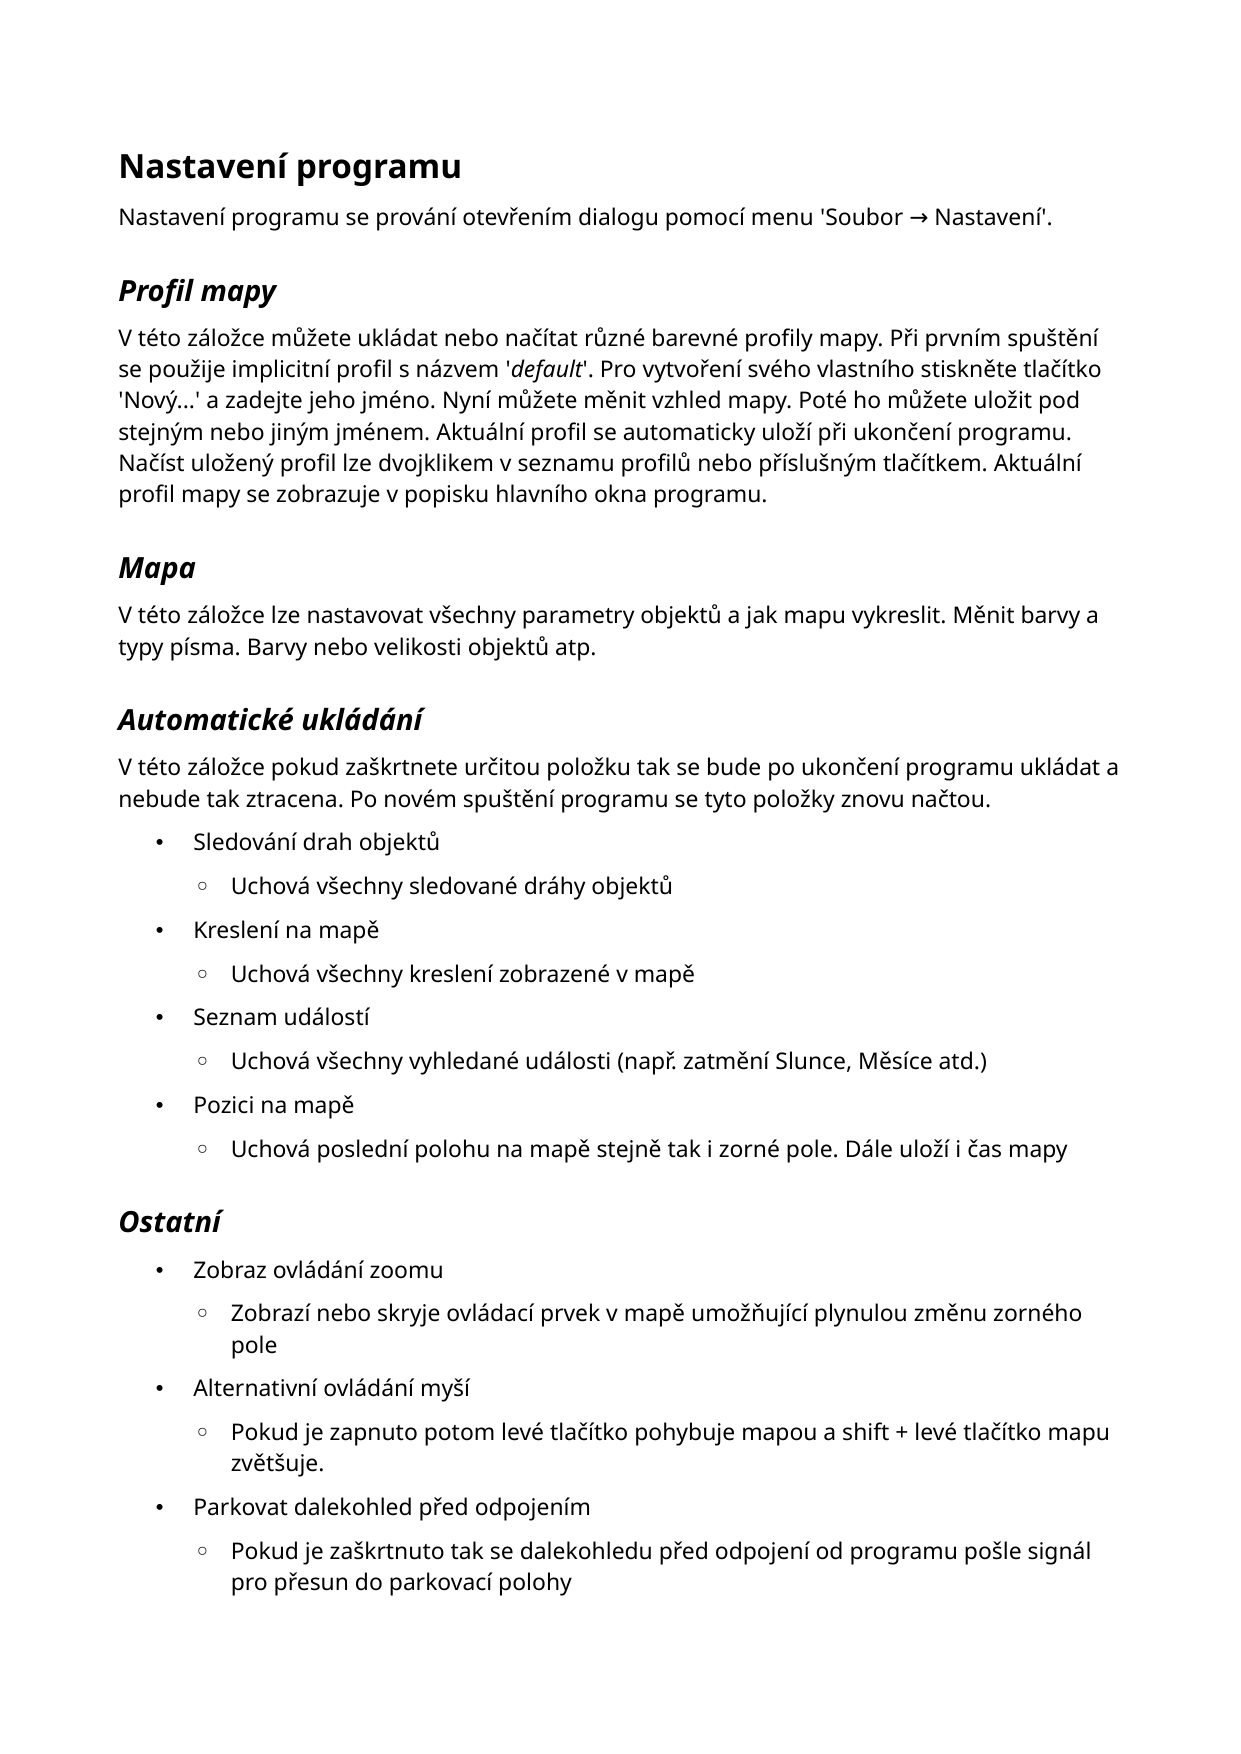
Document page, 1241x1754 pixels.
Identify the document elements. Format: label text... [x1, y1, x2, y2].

subtitle Mapa [118, 547, 1122, 587]
text V této záložce pokud zaškrtnete určitou položku tak se bude po ukončení programu ukládat a nebude tak ztracena. Po novém spuštění programu se tyto položky znovu načtou. [118, 751, 1122, 814]
list Sledování drah objektů [156, 826, 1122, 858]
list Seznam událostí [156, 1001, 1122, 1033]
list Pokud je zaškrtnuto tak se dalekohledu před odpojení od programu pošle signál pro přesun do parkovací polohy [193, 1535, 1122, 1597]
list Alternativní ovládání myší [156, 1372, 1122, 1403]
list Uchová všechny kreslení zobrazené v mapě [193, 958, 1122, 989]
text V této záložce můžete ukládat nebo načítat různé barevné profily mapy. Při prvním spuštění se použije implicitní profil s názvem 'default'. Pro vytvoření svého vlastního stiskněte tlačítko 'Nový...' a zadejte jeho jméno. Nyní můžete měnit vzhled mapy. Poté ho můžete uložit pod stejným nebo jiným jménem. Aktuální profil se automaticky uloží při ukončení programu. Načíst uložený profil lze dvojklikem v seznamu profilů nebo příslušným tlačítkem. Aktuální profil mapy se zobrazuje v popisku hlavního okna programu. [118, 322, 1122, 509]
list Parkovat dalekohled před odpojením [156, 1491, 1122, 1522]
subtitle Ostatní [118, 1201, 1122, 1241]
subtitle Profil mapy [118, 270, 1122, 309]
list Uchová všechny vyhledané události (např. zatmění Slunce, Měsíce atd.) [193, 1045, 1122, 1076]
list Zobrazí nebo skryje ovládací prvek v mapě umožňující plynulou změnu zorného pole [193, 1297, 1122, 1360]
list Pokud je zapnuto potom levé tlačítko pohybuje mapou a shift + levé tlačítko mapu zvětšuje. [193, 1416, 1122, 1478]
text V této záložce lze nastavovat všechny parametry objektů a jak mapu vykreslit. Měnit barvy a typy písma. Barvy nebo velikosti objektů atp. [118, 599, 1122, 662]
subtitle Automatické ukládání [118, 699, 1122, 739]
list Uchová všechny sledované dráhy objektů [193, 870, 1122, 901]
list Pozici na mapě [156, 1089, 1122, 1120]
list Zobraz ovládání zoomu [156, 1253, 1122, 1285]
list Uchová poslední polohu na mapě stejně tak i zorné pole. Dále uloží i čas mapy [193, 1133, 1122, 1164]
subtitle Nastavení programu [118, 143, 1122, 188]
list Kreslení na mapě [156, 914, 1122, 945]
text Nastavení programu se prování otevřením dialogu pomocí menu 'Soubor → Nastavení'. [118, 201, 1122, 232]
